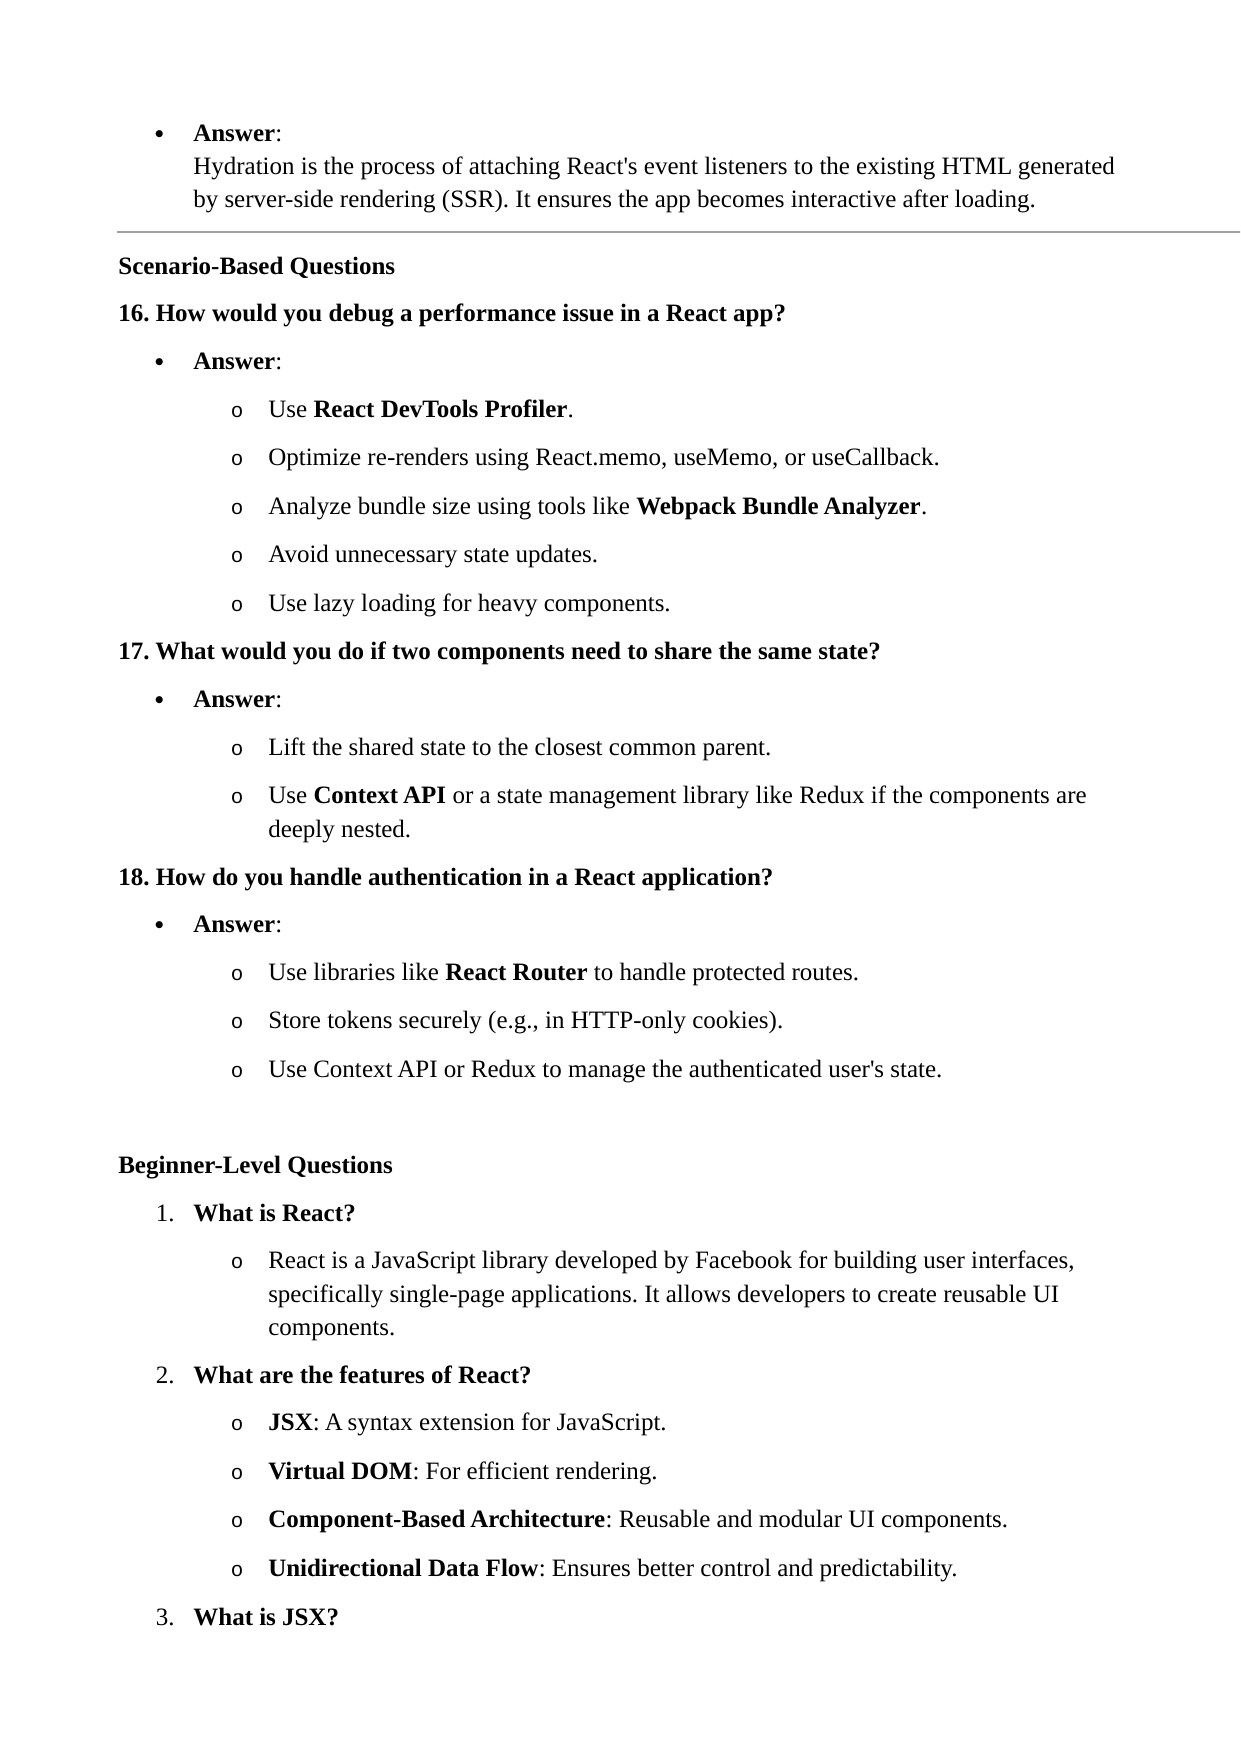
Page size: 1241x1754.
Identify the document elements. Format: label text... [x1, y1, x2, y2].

list What is React? [156, 1198, 1122, 1226]
list What are the features of React? [156, 1360, 1122, 1388]
list Use React DevTools Profiler. [231, 394, 1122, 423]
list Unidirectional Data Flow: Ensures better control and predictability. [231, 1553, 1122, 1583]
text 18. How do you handle authentication in a React application? [118, 862, 1122, 890]
list Component-Based Architecture: Reusable and modular UI components. [231, 1504, 1122, 1534]
text 17. What would you do if two components need to share the same state? [118, 636, 1122, 665]
list Store tokens securely (e.g., in HTTP-only cookies). [231, 1005, 1122, 1035]
list Answer: [156, 684, 1122, 713]
text 16. How would you debug a performance issue in a React app? [118, 298, 1122, 327]
list Use Context API or a state management library like Redux if the components are deeply nested. [231, 780, 1122, 843]
list JSX: A syntax extension for JavaScript. [231, 1407, 1122, 1437]
list Use lazy loading for heavy components. [231, 588, 1122, 617]
list Virtual DOM: For efficient rendering. [231, 1456, 1122, 1486]
list Answer: Hydration is the process of attaching React's event listeners to the existing HTML generated by server-side rendering (SSR). It ensures the app becomes interactive after loading. [156, 118, 1122, 213]
list Avoid unnecessary state updates. [231, 539, 1122, 569]
list React is a JavaScript library developed by Facebook for building user interfaces, specifically single-page applications. It allows developers to create reusable UI components. [231, 1245, 1122, 1341]
list Optimize re-renders using React.memo, useMemo, or useCallback. [231, 442, 1122, 472]
list Lift the shared state to the closest common parent. [231, 732, 1122, 761]
list Analyze bundle size using tools like Webpack Bundle Analyzer. [231, 491, 1122, 520]
list What is JSX? [156, 1602, 1122, 1630]
text Scenario-Based Questions [118, 251, 1122, 280]
text Beginner-Level Questions [118, 1150, 1122, 1179]
list Use libraries like React Router to handle protected routes. [231, 957, 1122, 986]
list Answer: [156, 909, 1122, 938]
list Answer: [156, 346, 1122, 375]
list Use Context API or Redux to manage the authenticated user's state. [231, 1054, 1122, 1083]
